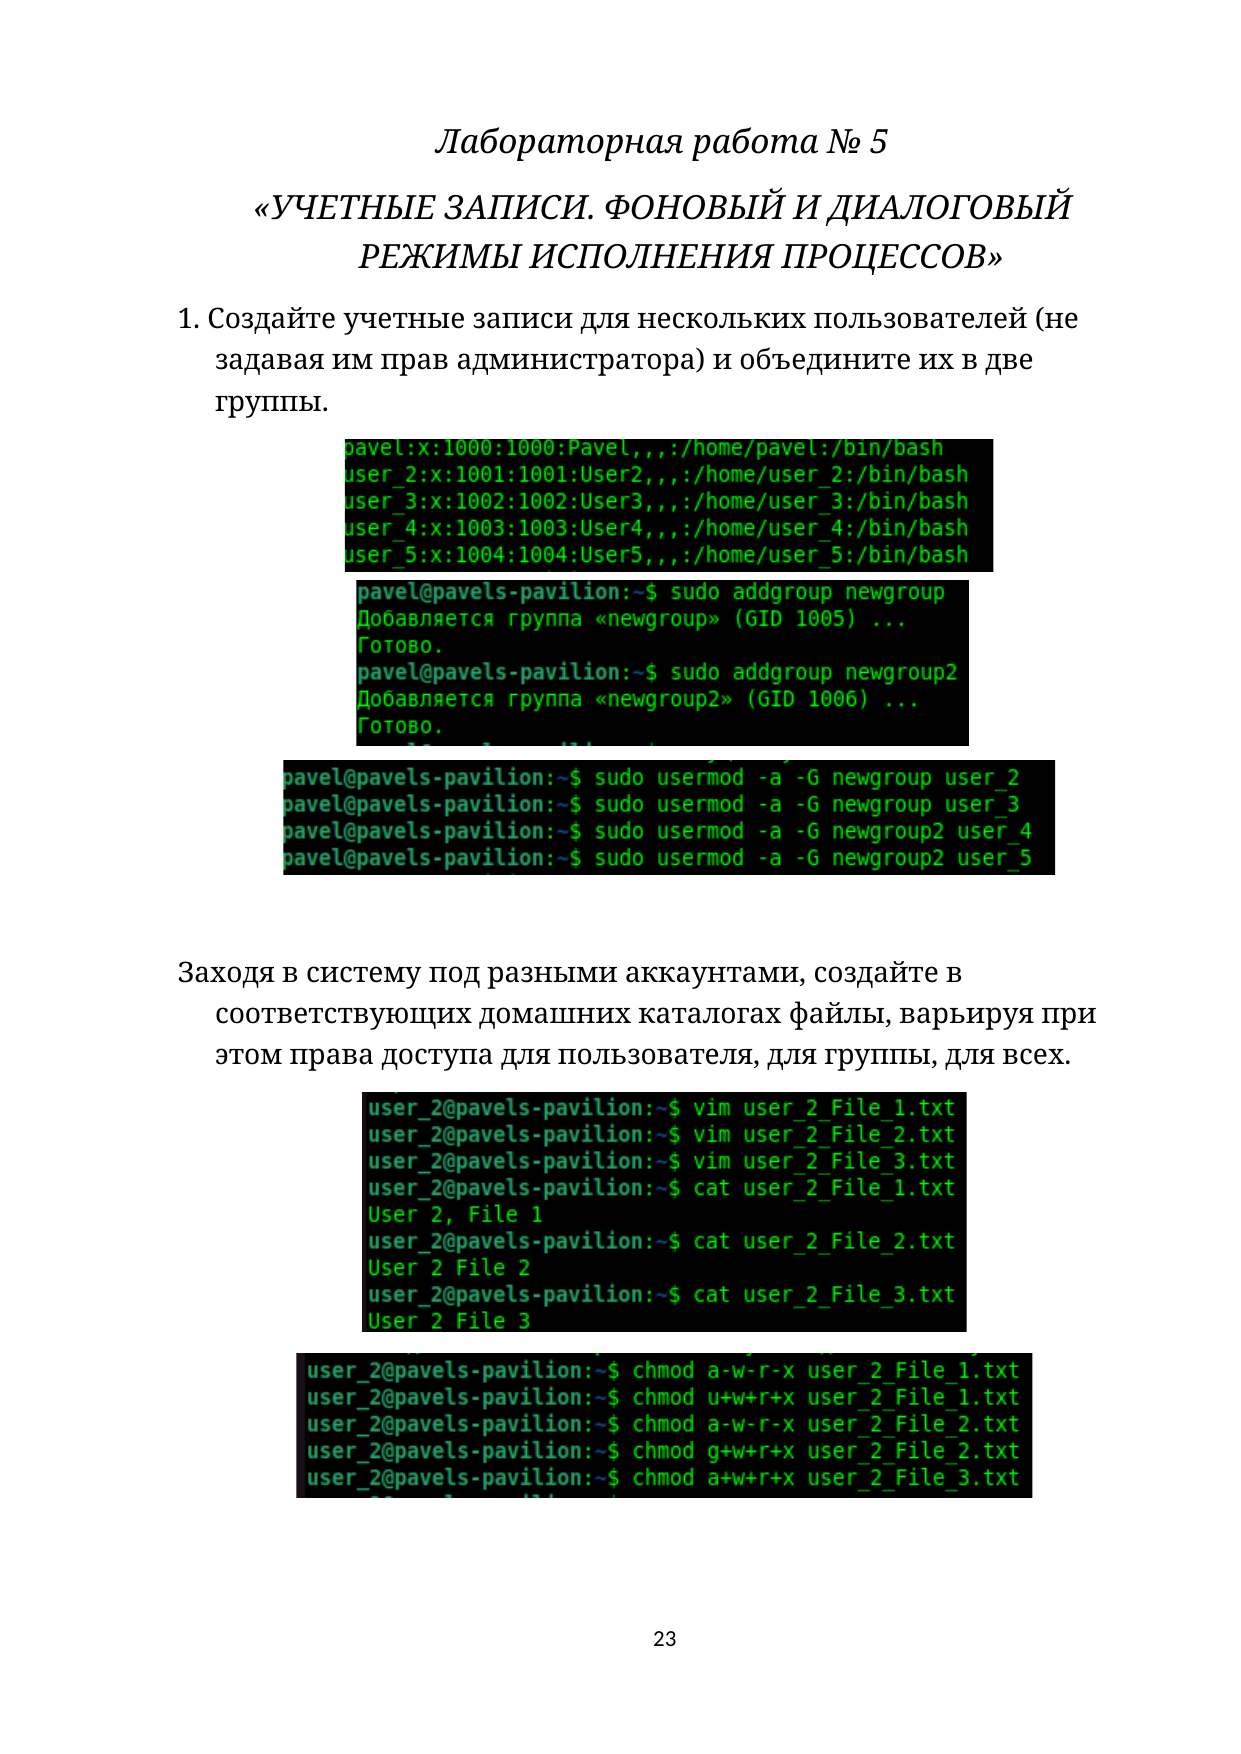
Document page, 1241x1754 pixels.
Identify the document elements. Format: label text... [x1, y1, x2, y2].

text 1. Создайте учетные записи для нескольких пользователей (не задавая им прав администратора) и объедините их в две группы. [177, 298, 1152, 419]
picture [283, 760, 1055, 875]
picture [344, 439, 994, 572]
text Лабораторная работа № 5 [177, 118, 1152, 163]
picture [362, 1092, 967, 1332]
picture [356, 580, 969, 746]
text «УЧЕТНЫЕ ЗАПИСИ. ФОНОВЫЙ И ДИАЛОГОВЫЙ РЕЖИМЫ ИСПОЛНЕНИЯ ПРОЦЕССОВ» [177, 184, 1152, 278]
picture [296, 1353, 1033, 1498]
text Заходя в систему под разными аккаунтами, создайте в соответствующих домашних каталогах файлы, варьируя при этом права доступа для пользователя, для группы, для всех. [177, 952, 1152, 1073]
